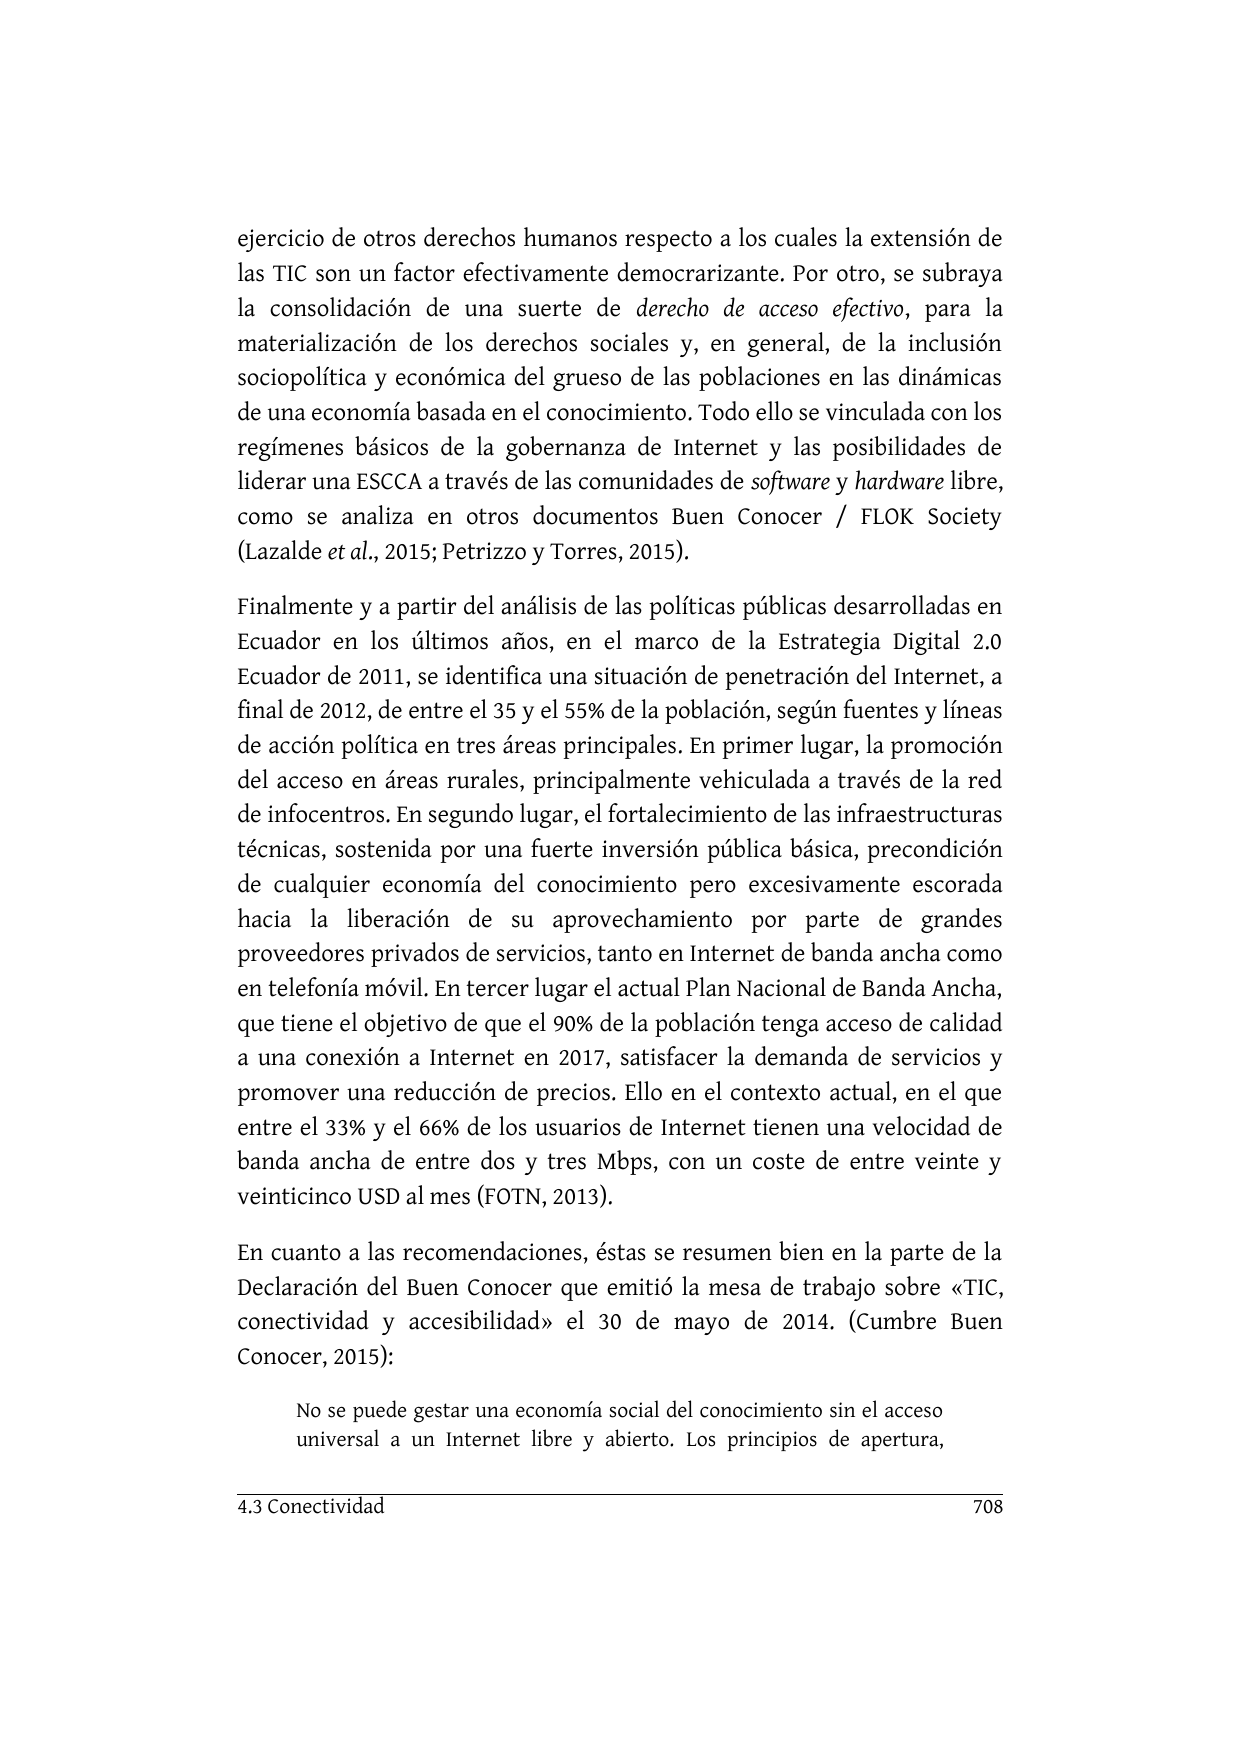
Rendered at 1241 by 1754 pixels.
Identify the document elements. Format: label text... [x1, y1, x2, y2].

text No se puede gestar una economía social del conocimiento sin el acceso universal a un Internet libre y abierto. Los principios de apertura, [296, 1398, 944, 1452]
text En cuanto a las recomendaciones, éstas se resumen bien en la parte de la Declaración del Buen Conocer que emitió la mesa de trabajo sobre «TIC, conectividad y accesibilidad» el 30 de mayo de 2014. (Cumbre Buen Conocer, 2015): [237, 1238, 1003, 1371]
text ejercicio de otros derechos humanos respecto a los cuales la extensión de las TIC son un factor efectivamente democrarizante. Por otro, se subraya la consolidación de una suerte de derecho de acceso efectivo, para la materialización de los derechos sociales y, en general, de la inclusión sociopolítica y económica del grueso de las poblaciones en las dinámicas de una economía basada en el conocimiento. Todo ello se vinculada con los regímenes básicos de la gobernanza de Internet y las posibilidades de liderar una ESCCA a través de las comunidades de software y hardware libre, como se analiza en otros documentos Buen Conocer / FLOK Society (Lazalde et al., 2015; Petrizzo y Torres, 2015). [237, 225, 1003, 566]
text Finalmente y a partir del análisis de las políticas públicas desarrolladas en Ecuador en los últimos años, en el marco de la Estrategia Digital 2.0 Ecuador de 2011, se identifica una situación de penetración del Internet, a final de 2012, de entre el 35 y el 55% de la población, según fuentes y líneas de acción política en tres áreas principales. En primer lugar, la promoción del acceso en áreas rurales, principalmente vehiculada a través de la red de infocentros. En segundo lugar, el fortalecimiento de las infraestructuras técnicas, sostenida por una fuerte inversión pública básica, precondición de cualquier economía del conocimiento pero excesivamente escorada hacia la liberación de su aprovechamiento por parte de grandes proveedores privados de servicios, tanto en Internet de banda ancha como en telefonía móvil. En tercer lugar el actual Plan Nacional de Banda Ancha, que tiene el objetivo de que el 90% de la población tenga acceso de calidad a una conexión a Internet en 2017, satisfacer la demanda de servicios y promover una reducción de precios. Ello en el contexto actual, en el que entre el 33% y el 66% de los usuarios de Internet tienen una velocidad de banda ancha de entre dos y tres Mbps, con un coste de entre veinte y veinticinco USD al mes (FOTN, 2013). [237, 593, 1003, 1212]
